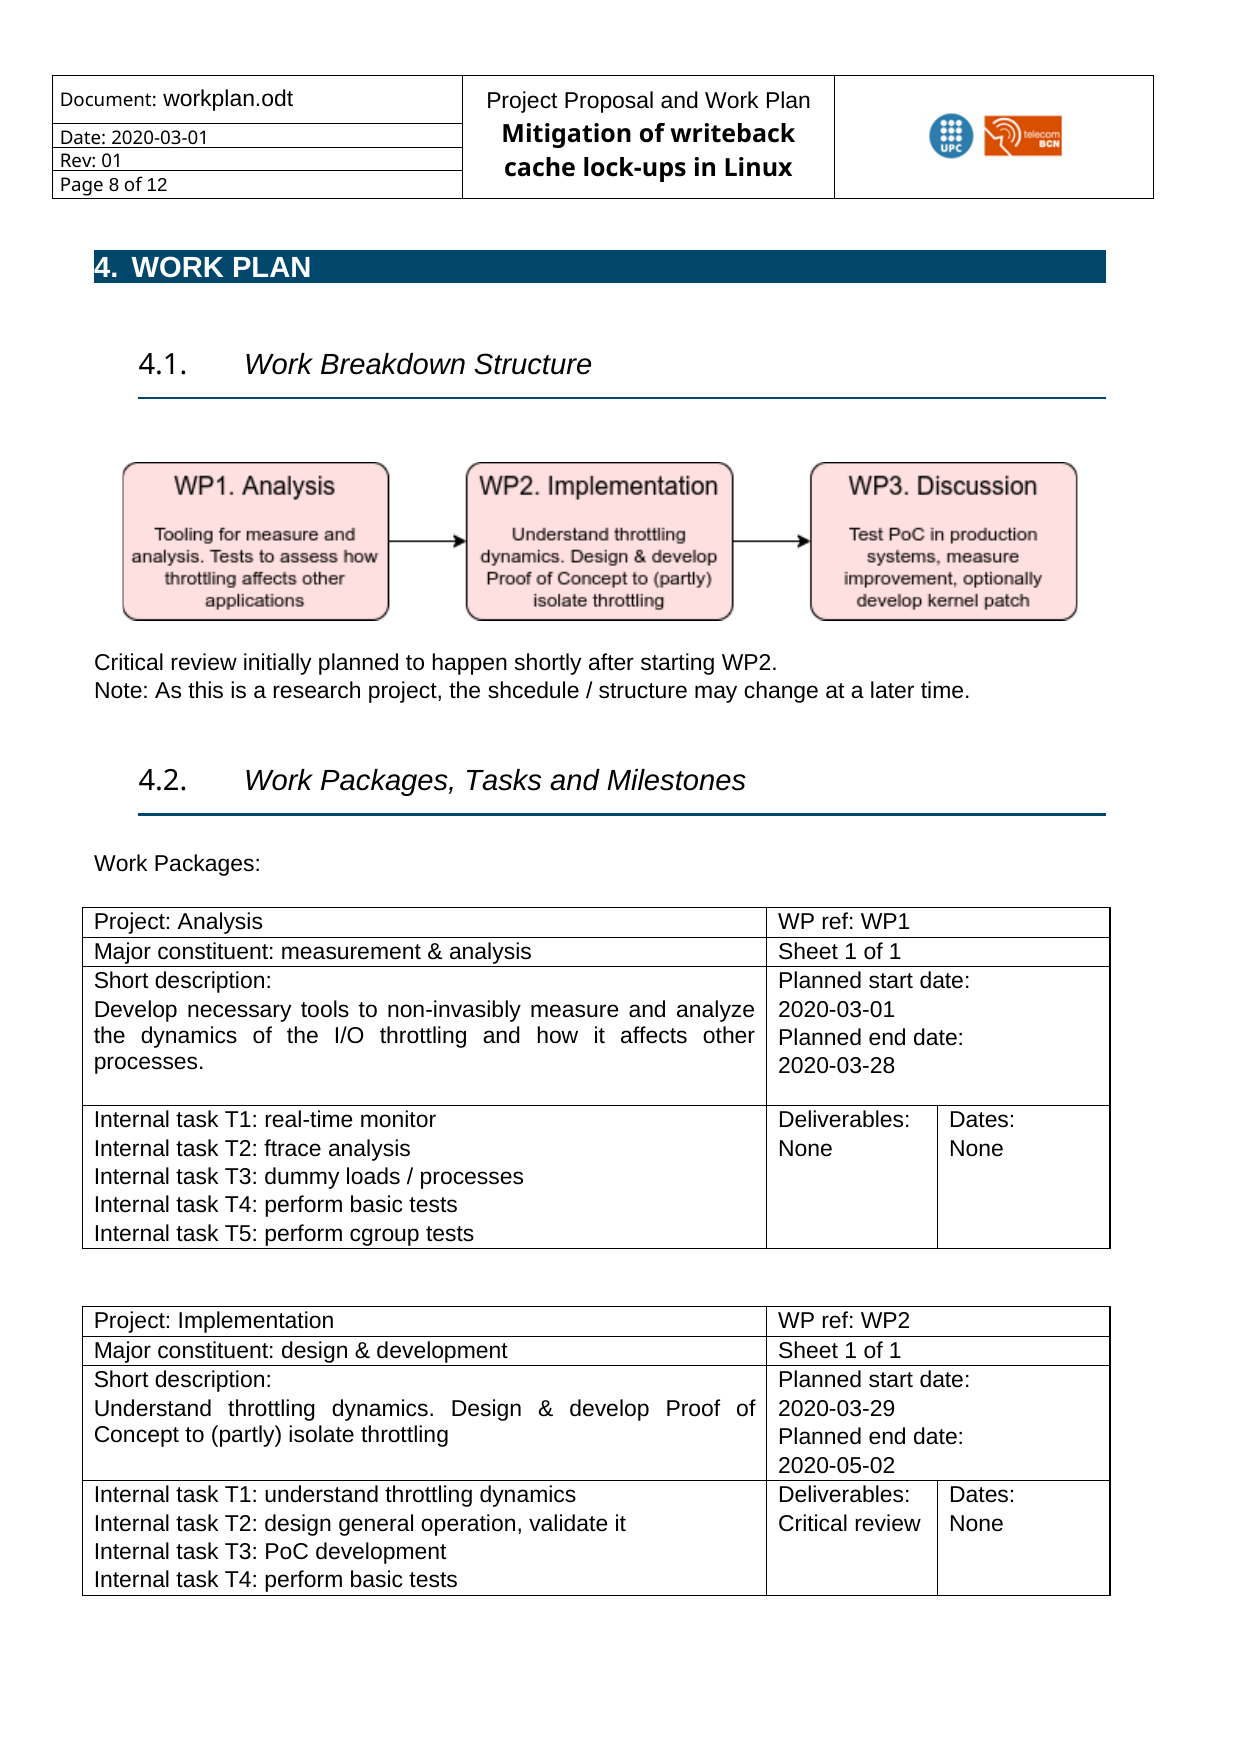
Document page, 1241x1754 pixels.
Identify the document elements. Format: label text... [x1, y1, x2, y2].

table_cell Short description: Develop necessary tools to non-invasibly measure and analyze the dynamics of the I/O throttling and how it affects other processes. [83, 967, 766, 1105]
table_cell Sheet 1 of 1 [767, 1337, 1109, 1365]
table_header Project: Implementation [83, 1307, 766, 1336]
table_cell Sheet 1 of 1 [767, 938, 1109, 966]
table_cell Dates: None [938, 1106, 1109, 1248]
table_cell Planned start date: 2020-03-01 Planned end date: 2020-03-28 [767, 967, 1109, 1105]
subtitle Work Breakdown Structure [138, 343, 1106, 397]
text Critical review initially planned to happen shortly after starting WP2. [94, 649, 1106, 675]
subtitle Work Packages, Tasks and Milestones [138, 759, 1106, 813]
table_cell Internal task T1: real-time monitor Internal task T2: ftrace analysis Internal task T3: dummy loads / processes Internal task T4: perform basic tests Internal task T5: perform cgroup tests [83, 1106, 766, 1248]
text Note: As this is a research project, the shcedule / structure may change at a later time. [94, 677, 1106, 704]
table_header WP ref: WP2 [767, 1307, 1109, 1336]
table_cell Deliverables: None [767, 1106, 937, 1248]
table_cell Deliverables: Critical review [767, 1481, 937, 1595]
table_header WP ref: WP1 [767, 908, 1109, 937]
table_header Project: Analysis [83, 908, 766, 937]
picture [122, 462, 1078, 621]
table_cell Planned start date: 2020-03-29 Planned end date: 2020-05-02 [767, 1366, 1109, 1480]
table_cell Internal task T1: understand throttling dynamics Internal task T2: design general operation, validate it Internal task T3: PoC development Internal task T4: perform basic tests [83, 1481, 766, 1595]
table_cell Short description: Understand throttling dynamics. Design & develop Proof of Concept to (partly) isolate throttling [83, 1366, 766, 1480]
picture [926, 111, 1062, 160]
table_cell Major constituent: measurement & analysis [83, 938, 766, 966]
text Work Packages: [94, 850, 1106, 877]
table_cell Major constituent: design & development [83, 1337, 766, 1365]
subtitle Work Plan [94, 250, 1106, 283]
table_cell Dates: None [938, 1481, 1109, 1595]
